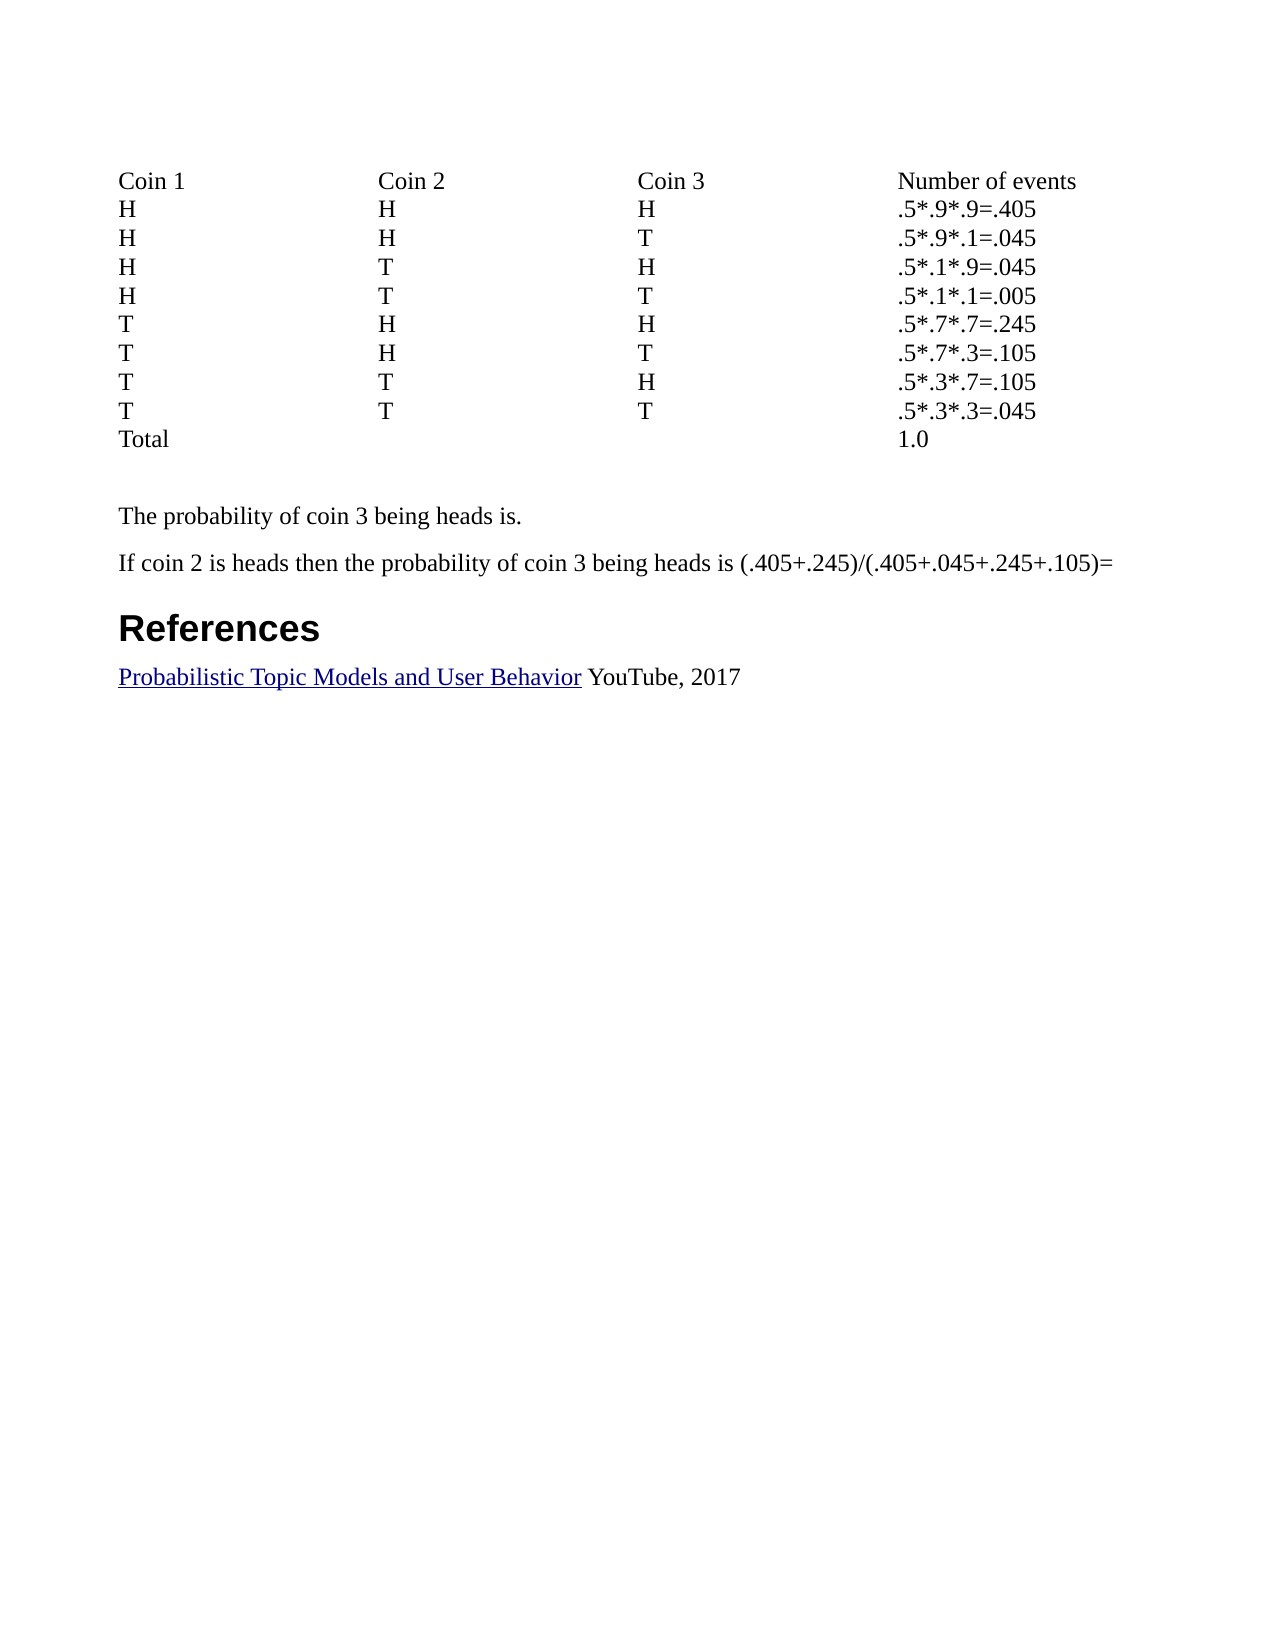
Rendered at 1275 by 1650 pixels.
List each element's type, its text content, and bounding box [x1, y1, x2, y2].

table_cell .5*.7*.7=.245 [897, 310, 1157, 338]
table_cell .5*.3*.3=.045 [897, 396, 1157, 424]
table_cell Total [118, 425, 378, 453]
table_cell T [118, 396, 378, 424]
table_cell T [638, 338, 897, 367]
table_cell .5*.7*.3=.105 [897, 338, 1157, 367]
table_cell .5*.3*.7=.105 [897, 367, 1157, 396]
table_cell H [638, 310, 897, 338]
table_header Coin 3 [638, 166, 897, 194]
table_cell [638, 425, 897, 453]
table_cell T [118, 310, 378, 338]
table_cell .5*.1*.9=.045 [897, 252, 1157, 281]
table_cell .5*.1*.1=.005 [897, 281, 1157, 309]
table_header Coin 2 [378, 166, 637, 194]
table_cell .5*.9*.9=.405 [897, 195, 1157, 223]
table_cell H [638, 367, 897, 396]
table_cell T [378, 367, 637, 396]
table_cell T [378, 281, 637, 309]
table_cell H [118, 252, 378, 281]
table_cell H [118, 281, 378, 309]
table_cell H [378, 310, 637, 338]
text The probability of coin 3 being heads is. [118, 501, 1157, 529]
table_cell H [378, 338, 637, 367]
table_cell H [638, 252, 897, 281]
table_cell T [638, 281, 897, 309]
table_cell H [118, 223, 378, 252]
table_cell H [378, 195, 637, 223]
table_cell T [118, 338, 378, 367]
table_cell T [118, 367, 378, 396]
table_cell T [638, 396, 897, 424]
subtitle References [118, 606, 1157, 649]
text If coin 2 is heads then the probability of coin 3 being heads is (.405+.245)/(.405+.045+.245+.105)= [118, 548, 1157, 577]
table_cell 1.0 [897, 425, 1157, 453]
table_cell [378, 425, 637, 453]
table_cell T [638, 223, 897, 252]
table_cell T [378, 396, 637, 424]
table_header Coin 1 [118, 166, 378, 194]
table_cell H [378, 223, 637, 252]
table_cell .5*.9*.1=.045 [897, 223, 1157, 252]
table_cell T [378, 252, 637, 281]
table_cell H [638, 195, 897, 223]
table_cell H [118, 195, 378, 223]
table_header Number of events [897, 166, 1157, 194]
text Probabilistic Topic Models and User Behavior YouTube, 2017 [118, 662, 1157, 691]
